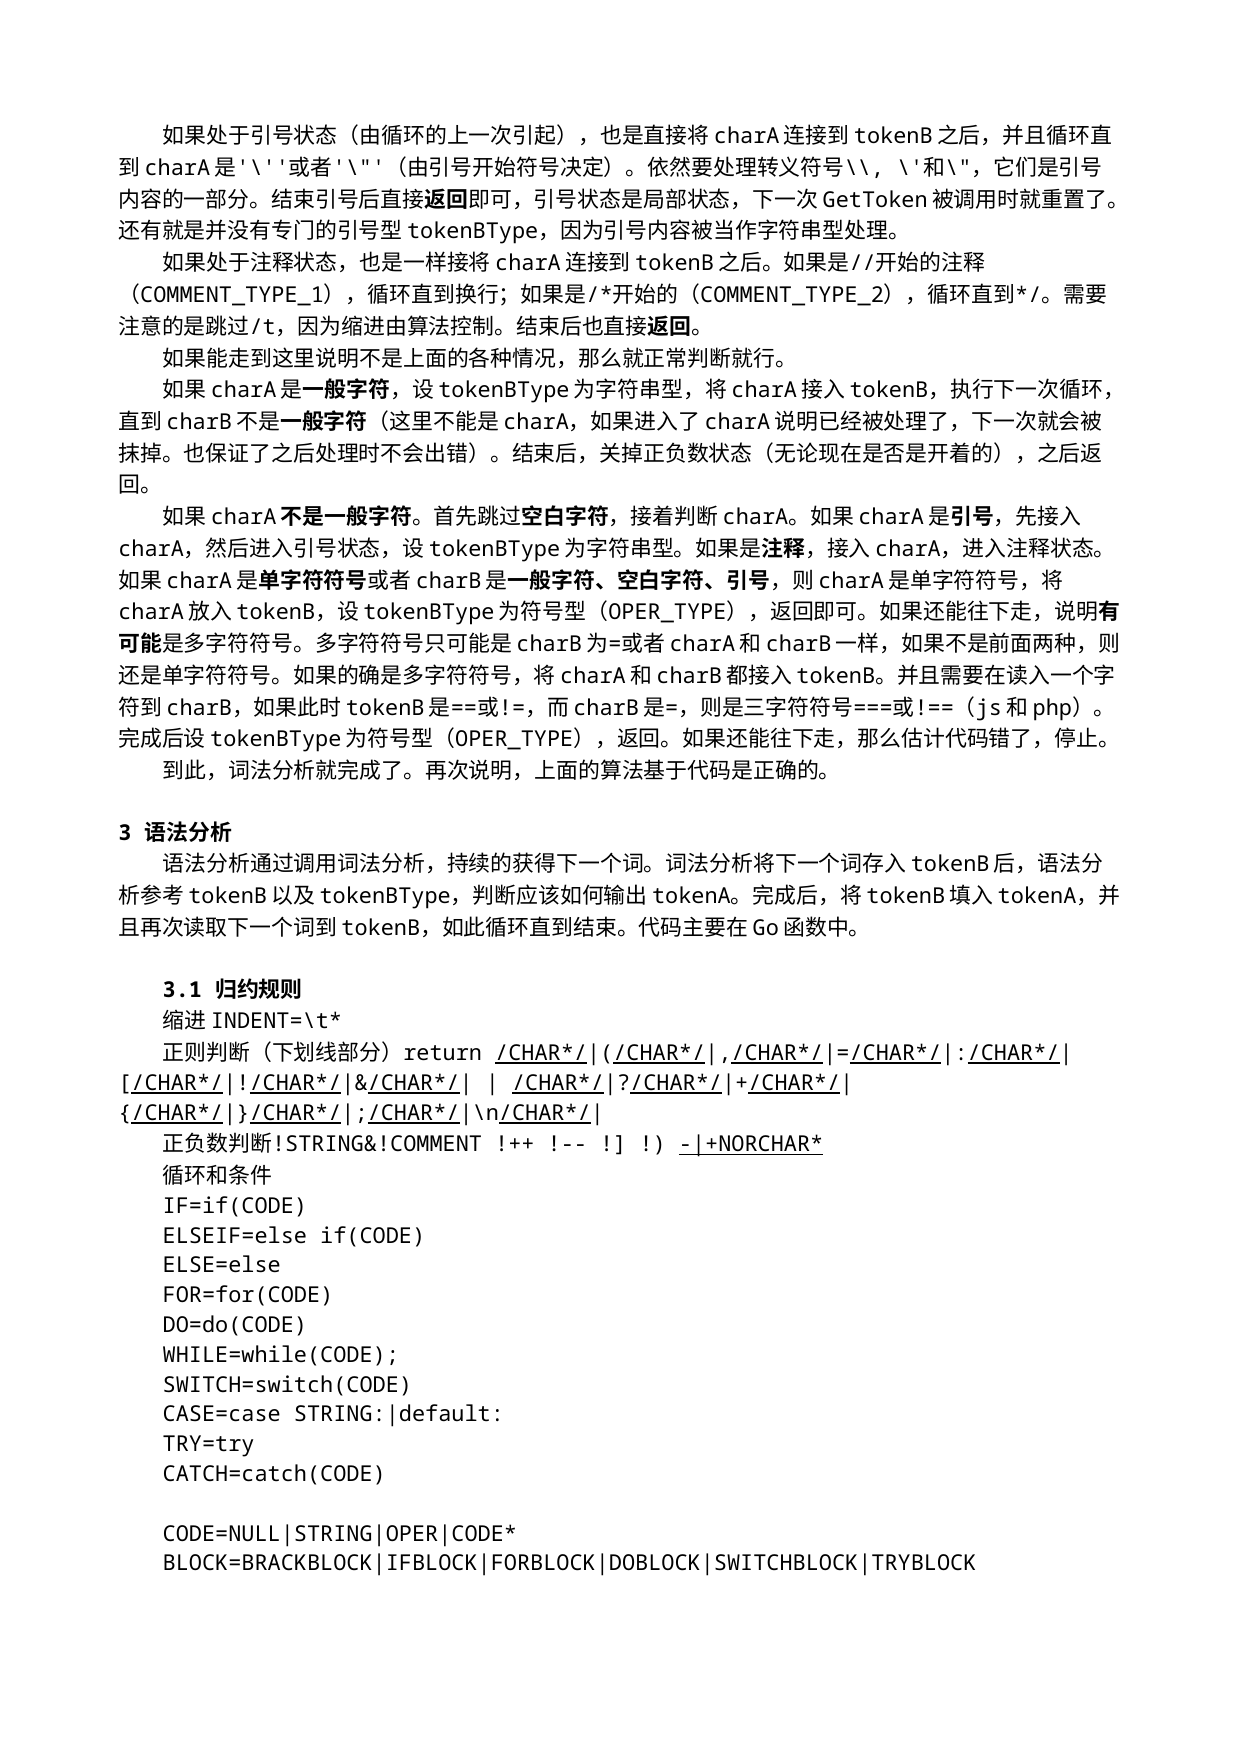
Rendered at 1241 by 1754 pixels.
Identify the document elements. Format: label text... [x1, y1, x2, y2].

text 到此，词法分析就完成了。再次说明，上面的算法基于代码是正确的。 [118, 753, 1122, 785]
text WHILE=while(CODE); [118, 1339, 1122, 1369]
text SWITCH=switch(CODE) [118, 1369, 1122, 1398]
text CASE=case STRING:|default: [118, 1398, 1122, 1428]
text CATCH=catch(CODE) [118, 1458, 1122, 1488]
text FOR=for(CODE) [118, 1279, 1122, 1309]
text 如果能走到这里说明不是上面的各种情况，那么就正常判断就行。 [118, 341, 1122, 372]
text IF=if(CODE) [118, 1190, 1122, 1220]
text ELSE=else [118, 1249, 1122, 1279]
text 如果charA不是一般字符。首先跳过空白字符，接着判断charA。如果charA是引号，先接入charA，然后进入引号状态，设tokenBType为字符串型。如果是注释，接入charA，进入注释状态。如果charA是单字符符号或者charB是一般字符、空白字符、引号，则charA是单字符符号，将charA放入tokenB，设tokenBType为符号型（OPER_TYPE），返回即可。如果还能往下走，说明有可能是多字符符号。多字符符号只可能是charB为=或者charA和charB一样，如果不是前面两种，则还是单字符符号。如果的确是多字符符号，将charA和charB都接入tokenB。并且需要在读入一个字符到charB，如果此时tokenB是==或!=，而charB是=，则是三字符符号===或!==（js和php）。完成后设tokenBType为符号型（OPER_TYPE），返回。如果还能往下走，那么估计代码错了，停止。 [118, 499, 1122, 753]
text DO=do(CODE) [118, 1309, 1122, 1339]
text 缩进INDENT=\t* [118, 1003, 1122, 1035]
text 3.1 归约规则 [118, 972, 1122, 1003]
text 正负数判断!STRING&!COMMENT !++ !-- !] !) -|+NORCHAR* [118, 1126, 1122, 1158]
text TRY=try [118, 1428, 1122, 1458]
text 如果处于引号状态（由循环的上一次引起），也是直接将charA连接到tokenB之后，并且循环直到charA是'\''或者'\"'（由引号开始符号决定）。依然要处理转义符号\\, \'和\"，它们是引号内容的一部分。结束引号后直接返回即可，引号状态是局部状态，下一次GetToken被调用时就重置了。还有就是并没有专门的引号型tokenBType，因为引号内容被当作字符串型处理。 [118, 118, 1122, 245]
text 正则判断（下划线部分）return /CHAR*/|(/CHAR*/|,/CHAR*/|=/CHAR*/|:/CHAR*/|[/CHAR*/|!/CHAR*/|&/CHAR*/| | /CHAR*/|?/CHAR*/|+/CHAR*/|{/CHAR*/|}/CHAR*/|;/CHAR*/|\n/CHAR*/| [118, 1035, 1122, 1126]
text 如果charA是一般字符，设tokenBType为字符串型，将charA接入tokenB，执行下一次循环，直到charB不是一般字符（这里不能是charA，如果进入了charA说明已经被处理了，下一次就会被抹掉。也保证了之后处理时不会出错）。结束后，关掉正负数状态（无论现在是否是开着的），之后返回。 [118, 372, 1122, 499]
text 循环和条件 [118, 1158, 1122, 1190]
text 3 语法分析 [118, 815, 1122, 846]
text CODE=NULL|STRING|OPER|CODE* [118, 1518, 1122, 1547]
text 如果处于注释状态，也是一样接将charA连接到tokenB之后。如果是//开始的注释（COMMENT_TYPE_1），循环直到换行；如果是/*开始的（COMMENT_TYPE_2），循环直到*/。需要注意的是跳过/t，因为缩进由算法控制。结束后也直接返回。 [118, 245, 1122, 341]
text BLOCK=BRACKBLOCK|IFBLOCK|FORBLOCK|DOBLOCK|SWITCHBLOCK|TRYBLOCK [118, 1547, 1122, 1577]
text 语法分析通过调用词法分析，持续的获得下一个词。词法分析将下一个词存入tokenB后，语法分析参考tokenB以及tokenBType，判断应该如何输出tokenA。完成后，将tokenB填入tokenA，并且再次读取下一个词到tokenB，如此循环直到结束。代码主要在Go函数中。 [118, 846, 1122, 942]
text ELSEIF=else if(CODE) [118, 1220, 1122, 1249]
